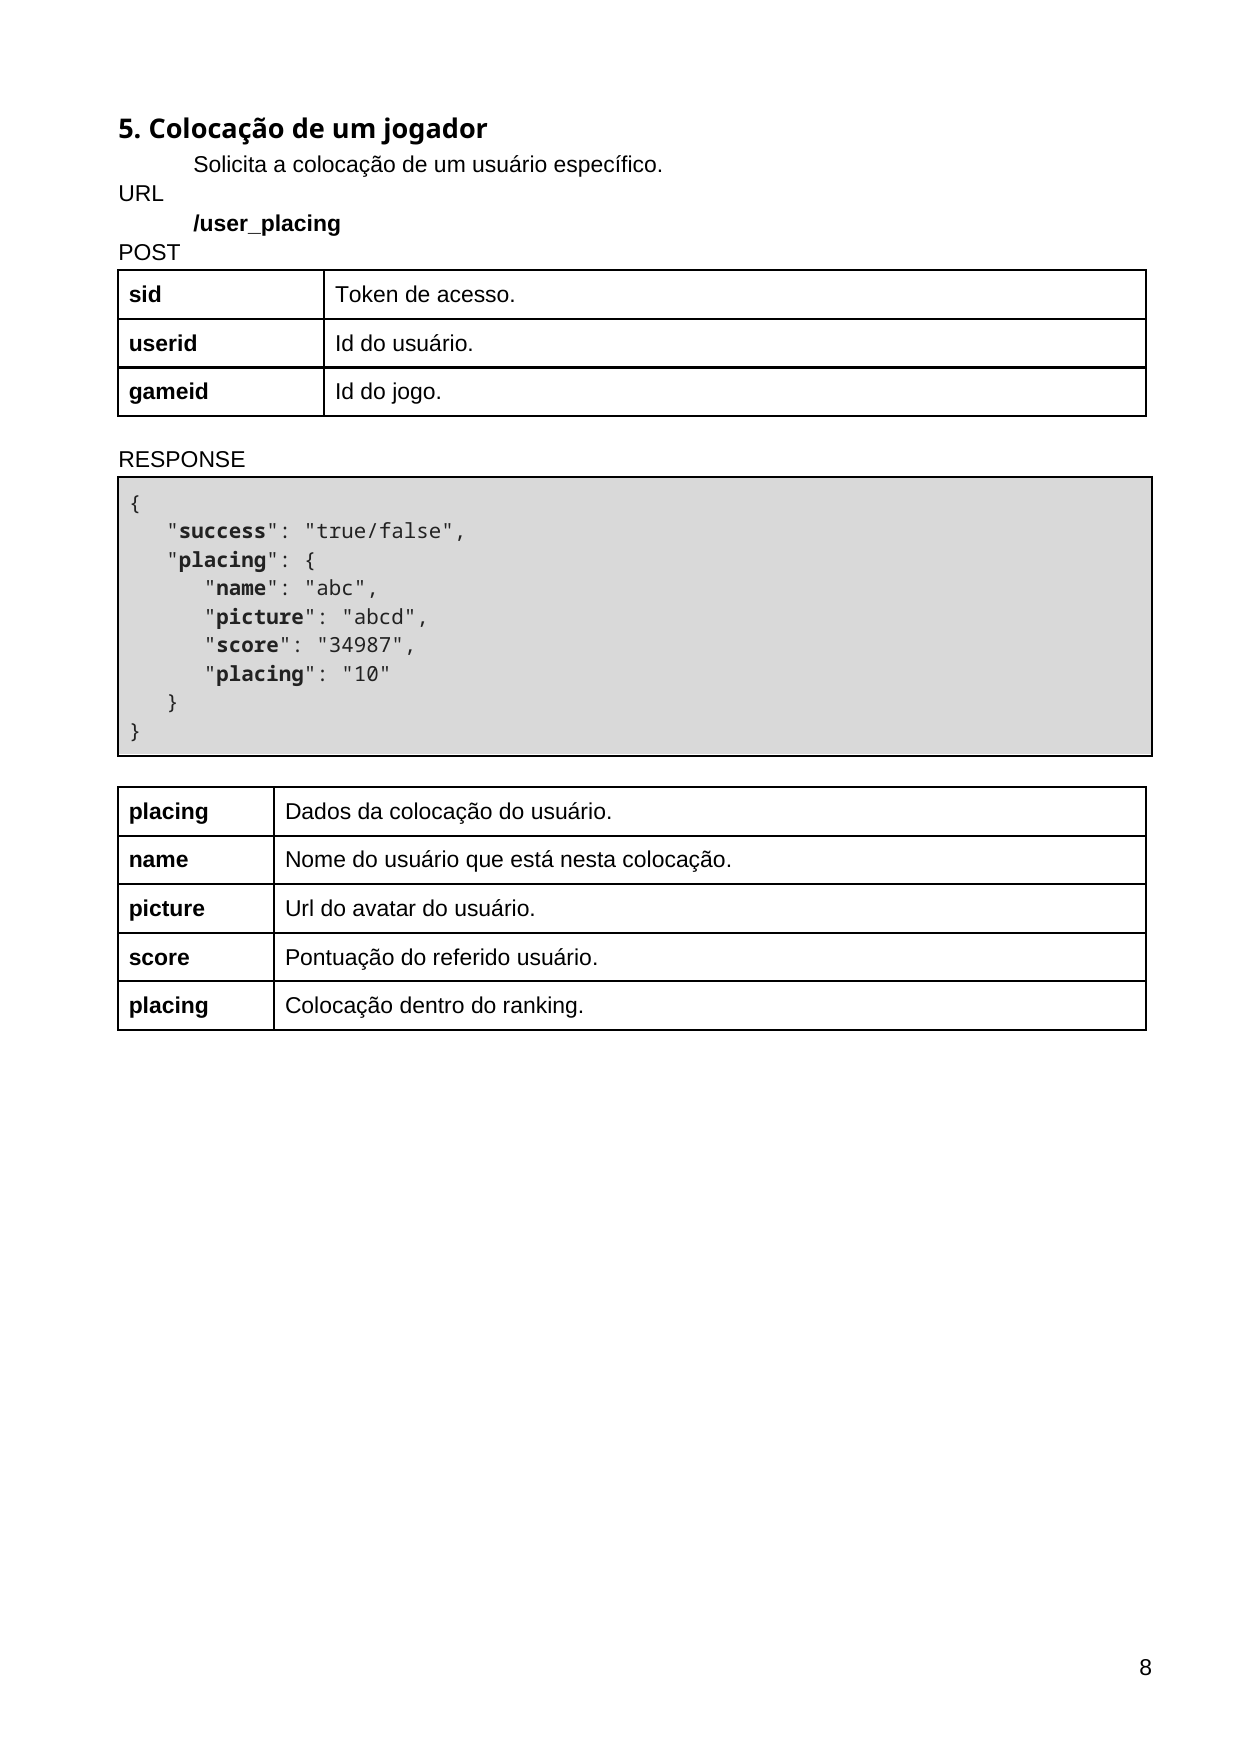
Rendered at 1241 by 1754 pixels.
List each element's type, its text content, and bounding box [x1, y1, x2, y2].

text RESPONSE [118, 446, 1152, 472]
table_cell Id do jogo. [325, 369, 1145, 415]
table_header sid [119, 271, 323, 318]
table_cell Colocação dentro do ranking. [275, 982, 1145, 1029]
text Solicita a colocação de um usuário específico. [118, 152, 1152, 177]
table_header Dados da colocação do usuário. [275, 788, 1145, 834]
table_cell Pontuação do referido usuário. [275, 934, 1145, 980]
table_cell Url do avatar do usuário. [275, 885, 1145, 932]
table_cell userid [119, 320, 323, 366]
table_cell Nome do usuário que está nesta colocação. [275, 837, 1145, 883]
text /user_placing [118, 211, 1152, 236]
table_cell gameid [119, 369, 323, 415]
table_header { "success": "true/false", "placing": { "name": "abc", "picture": "abcd", "score": "34987", "placing": "10" } } [119, 478, 1151, 754]
table_header Token de acesso. [325, 271, 1145, 318]
table_cell picture [119, 885, 273, 932]
table_cell placing [119, 982, 273, 1029]
table_cell score [119, 934, 273, 980]
table_header placing [119, 788, 273, 834]
table_cell name [119, 837, 273, 883]
text URL [118, 181, 1152, 207]
subtitle 5. Colocação de um jogador [118, 109, 1152, 146]
text POST [118, 240, 1152, 266]
table_cell Id do usuário. [325, 320, 1145, 366]
